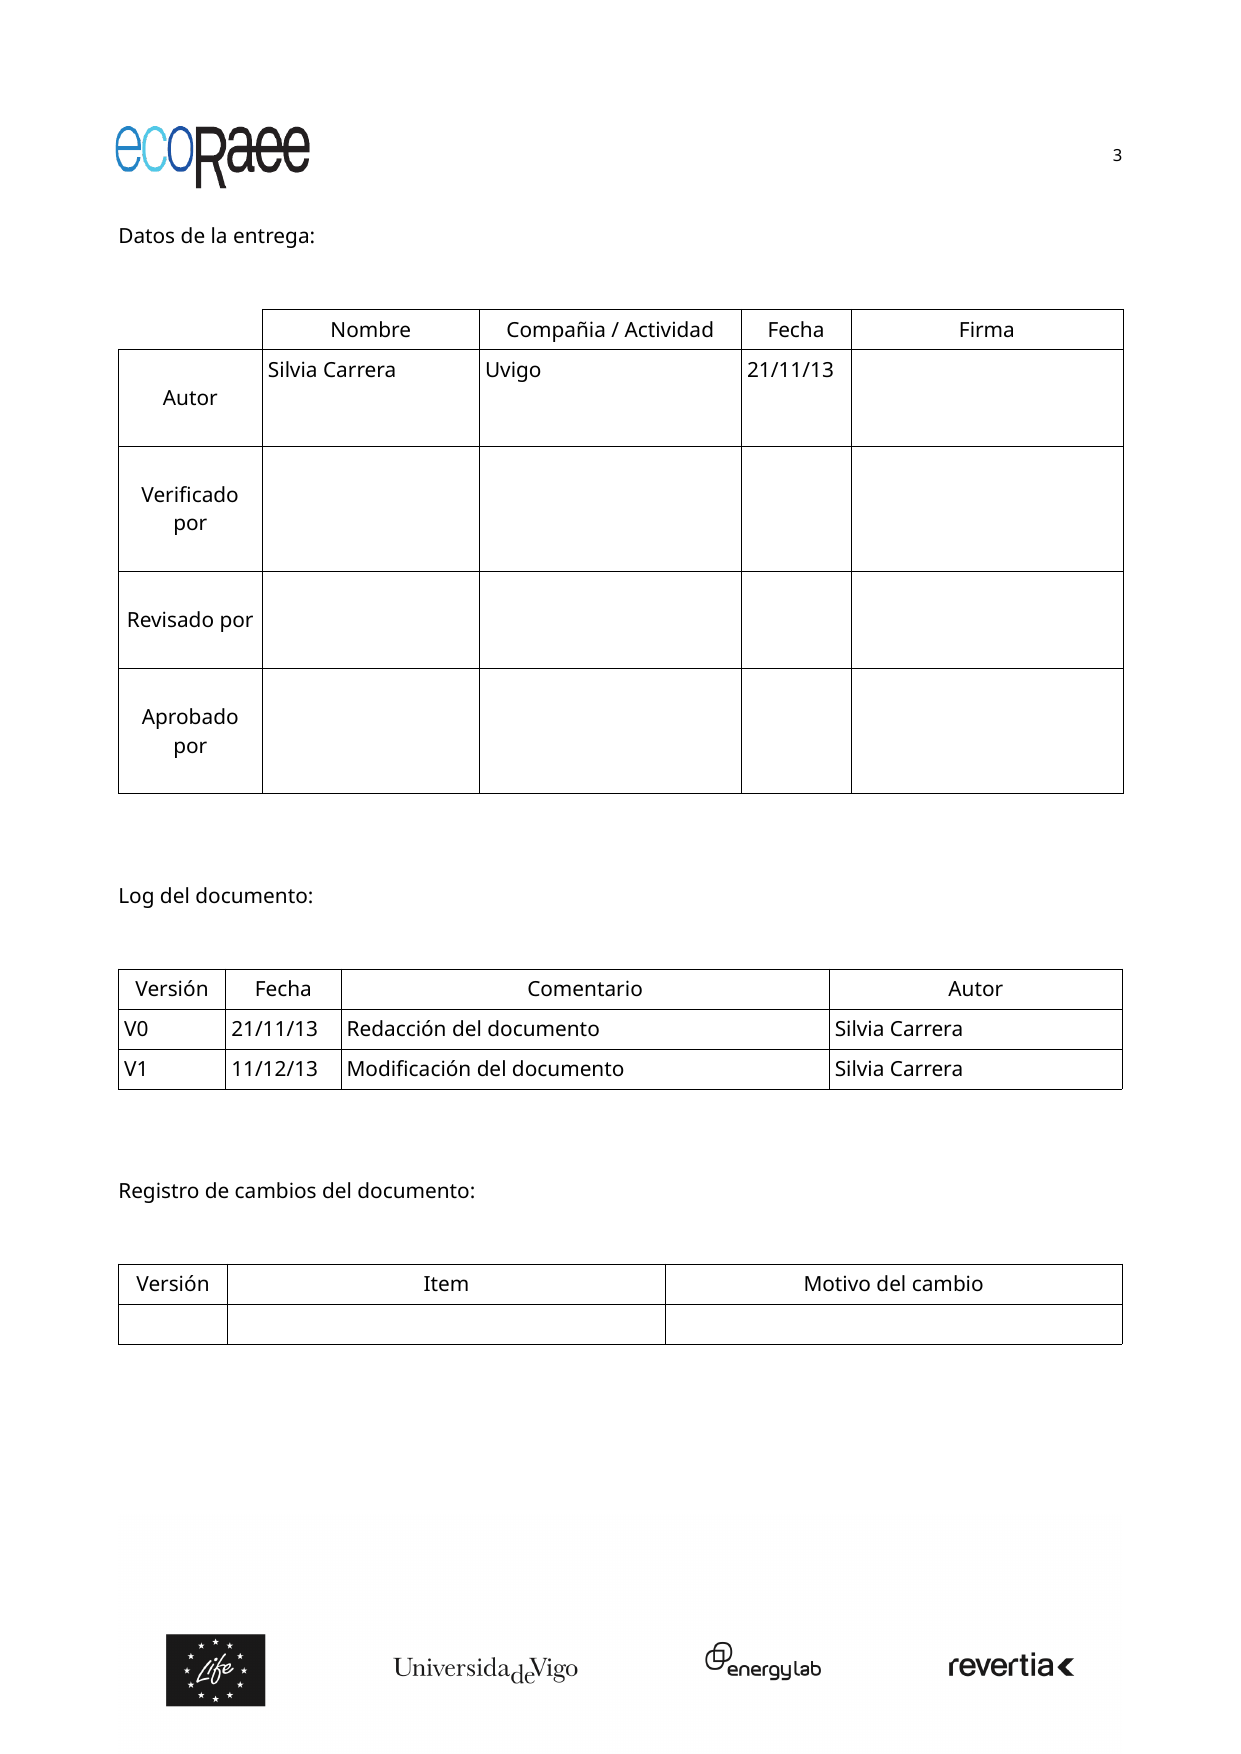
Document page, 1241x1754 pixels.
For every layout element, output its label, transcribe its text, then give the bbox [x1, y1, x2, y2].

table_cell Uvigo [480, 350, 741, 446]
table_cell [852, 669, 1123, 793]
table_cell [263, 447, 479, 571]
table_cell 21/11/13 [742, 350, 851, 446]
table_cell Verificado por [119, 447, 262, 571]
table_cell Redacción del documento [342, 1010, 829, 1048]
table_cell [742, 447, 851, 571]
table_cell Silvia Carrera [830, 1050, 1122, 1088]
table_cell [119, 1305, 227, 1343]
table_cell [742, 669, 851, 793]
table_cell [480, 572, 741, 668]
table_header Fecha [226, 970, 341, 1008]
table_cell 11/12/13 [226, 1050, 341, 1088]
table_cell Silvia Carrera [263, 350, 479, 446]
table_header Motivo del cambio [666, 1265, 1122, 1303]
table_cell Autor [119, 350, 262, 446]
picture [114, 124, 311, 190]
table_cell [852, 447, 1123, 571]
table_cell V0 [119, 1010, 225, 1048]
table_cell [263, 669, 479, 793]
table_cell Silvia Carrera [830, 1010, 1122, 1048]
table_header [118, 309, 262, 349]
table_header Versión [119, 1265, 227, 1303]
table_header Nombre [263, 310, 479, 349]
table_header Versión [119, 970, 225, 1008]
table_cell [480, 669, 741, 793]
table_header Fecha [742, 310, 851, 349]
table_cell [480, 447, 741, 571]
table_cell V1 [119, 1050, 225, 1088]
table_cell Revisado por [119, 572, 262, 668]
table_header Firma [852, 310, 1123, 349]
table_cell [666, 1305, 1122, 1343]
text Datos de la entrega: [118, 221, 1122, 250]
text Registro de cambios del documento: [118, 1176, 1122, 1204]
picture [118, 1514, 1123, 1754]
table_cell Modificación del documento [342, 1050, 829, 1088]
table_cell [263, 572, 479, 668]
table_cell [852, 572, 1123, 668]
table_header Item [228, 1265, 665, 1303]
text Log del documento: [118, 881, 1122, 909]
table_cell [228, 1305, 665, 1343]
table_cell Aprobado por [119, 669, 262, 793]
table_header Autor [830, 970, 1122, 1008]
table_cell 21/11/13 [226, 1010, 341, 1048]
table_cell [742, 572, 851, 668]
table_cell [852, 350, 1123, 446]
table_header Comentario [342, 970, 829, 1008]
table_header Compañia / Actividad [480, 310, 741, 349]
